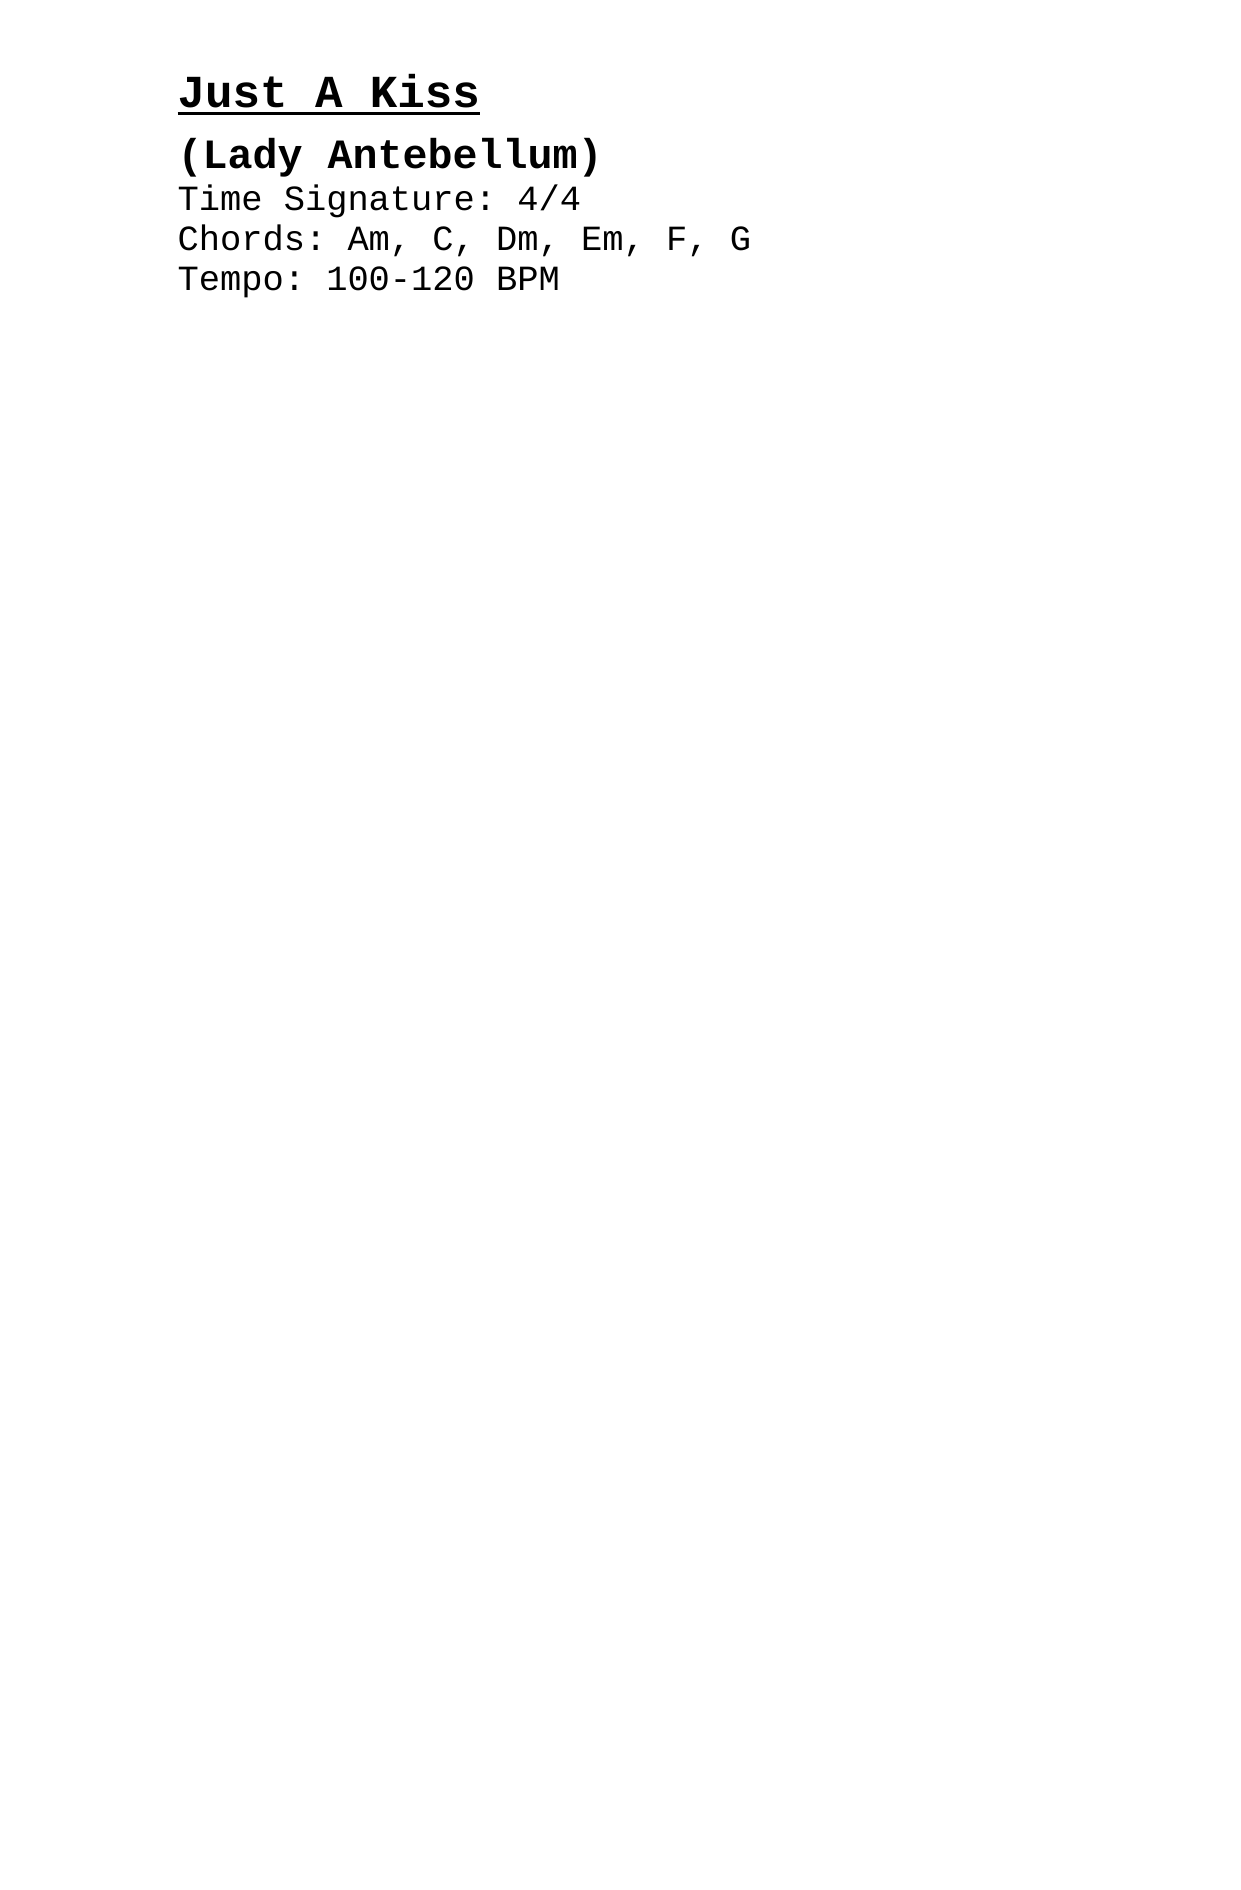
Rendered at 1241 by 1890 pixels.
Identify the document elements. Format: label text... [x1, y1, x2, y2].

subtitle (Lady Antebellum) [177, 134, 1196, 181]
subtitle Just A Kiss [177, 69, 1196, 121]
text Chords: Am, C, Dm, Em, F, G [177, 221, 1196, 261]
text Time Signature: 4/4 [177, 181, 1196, 221]
text Tempo: 100-120 BPM [177, 261, 1196, 301]
